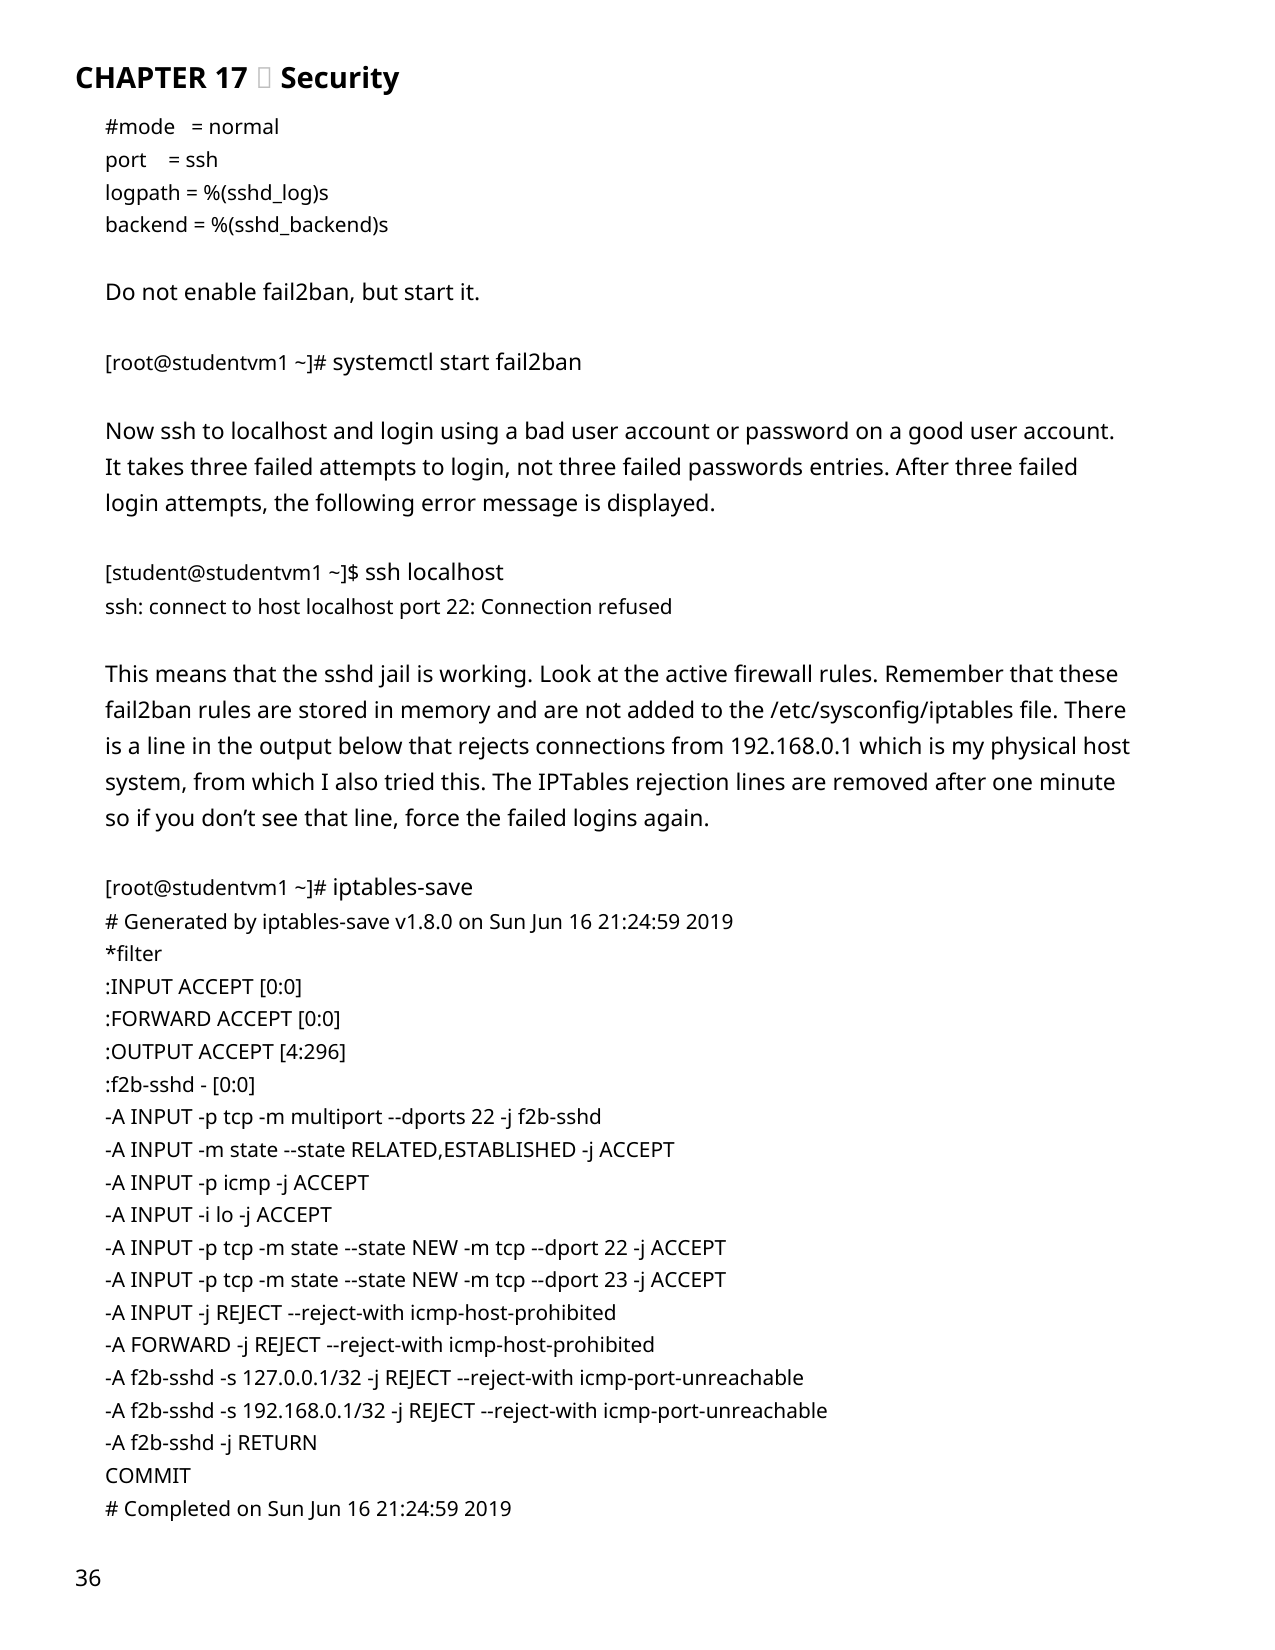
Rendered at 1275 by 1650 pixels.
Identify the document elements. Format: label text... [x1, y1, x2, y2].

text -A INPUT -m state --state RELATED,ESTABLISHED -j ACCEPT [105, 1135, 1132, 1163]
text ssh: connect to host localhost port 22: Connection refused [105, 592, 1132, 620]
text -A FORWARD -j REJECT --reject-with icmp-host-prohibited [105, 1331, 1132, 1359]
text :OUTPUT ACCEPT [4:296] [105, 1037, 1132, 1066]
text # Generated by iptables-save v1.8.0 on Sun Jun 16 21:24:59 2019 [105, 907, 1132, 935]
text :FORWARD ACCEPT [0:0] [105, 1004, 1132, 1033]
text [root@studentvm1 ~]# systemctl start fail2ban [105, 346, 1132, 377]
text *filter [105, 939, 1132, 968]
text [root@studentvm1 ~]# iptables-save [105, 871, 1132, 902]
text -A INPUT -p tcp -m multiport --dports 22 -j f2b-sshd [105, 1102, 1132, 1131]
text :INPUT ACCEPT [0:0] [105, 972, 1132, 1000]
text -A f2b-sshd -s 192.168.0.1/32 -j REJECT --reject-with icmp-port-unreachable [105, 1396, 1132, 1424]
text # Completed on Sun Jun 16 21:24:59 2019 [105, 1494, 1132, 1522]
text Do not enable fail2ban, but start it. [105, 276, 1132, 307]
text logpath = %(sshd_log)s [105, 178, 1132, 206]
text backend = %(sshd_backend)s [105, 210, 1132, 239]
text Now ssh to localhost and login using a bad user account or password on a good user account. It takes three failed attempts to login, not three failed passwords entries. After three failed login attempts, the following error message is displayed. [105, 415, 1132, 518]
text -A INPUT -p tcp -m state --state NEW -m tcp --dport 23 -j ACCEPT [105, 1265, 1132, 1294]
text -A f2b-sshd -s 127.0.0.1/32 -j REJECT --reject-with icmp-port-unreachable [105, 1363, 1132, 1392]
text -A INPUT -j REJECT --reject-with icmp-host-prohibited [105, 1298, 1132, 1326]
text -A INPUT -p icmp -j ACCEPT [105, 1168, 1132, 1196]
text #mode = normal [105, 112, 1132, 141]
text [student@studentvm1 ~]$ ssh localhost [105, 556, 1132, 587]
text -A INPUT -p tcp -m state --state NEW -m tcp --dport 22 -j ACCEPT [105, 1233, 1132, 1261]
text This means that the sshd jail is working. Look at the active firewall rules. Remember that these fail2ban rules are stored in memory and are not added to the /etc/sysconfig/iptables file. There is a line in the output below that rejects connections from 192.168.0.1 which is my physical host system, from which I also tried this. The IPTables rejection lines are removed after one minute so if you don’t see that line, force the failed logins again. [105, 658, 1132, 833]
text :f2b-sshd - [0:0] [105, 1070, 1132, 1098]
text -A INPUT -i lo -j ACCEPT [105, 1200, 1132, 1229]
text COMMIT [105, 1461, 1132, 1489]
text -A f2b-sshd -j RETURN [105, 1428, 1132, 1457]
text port = ssh [105, 145, 1132, 173]
